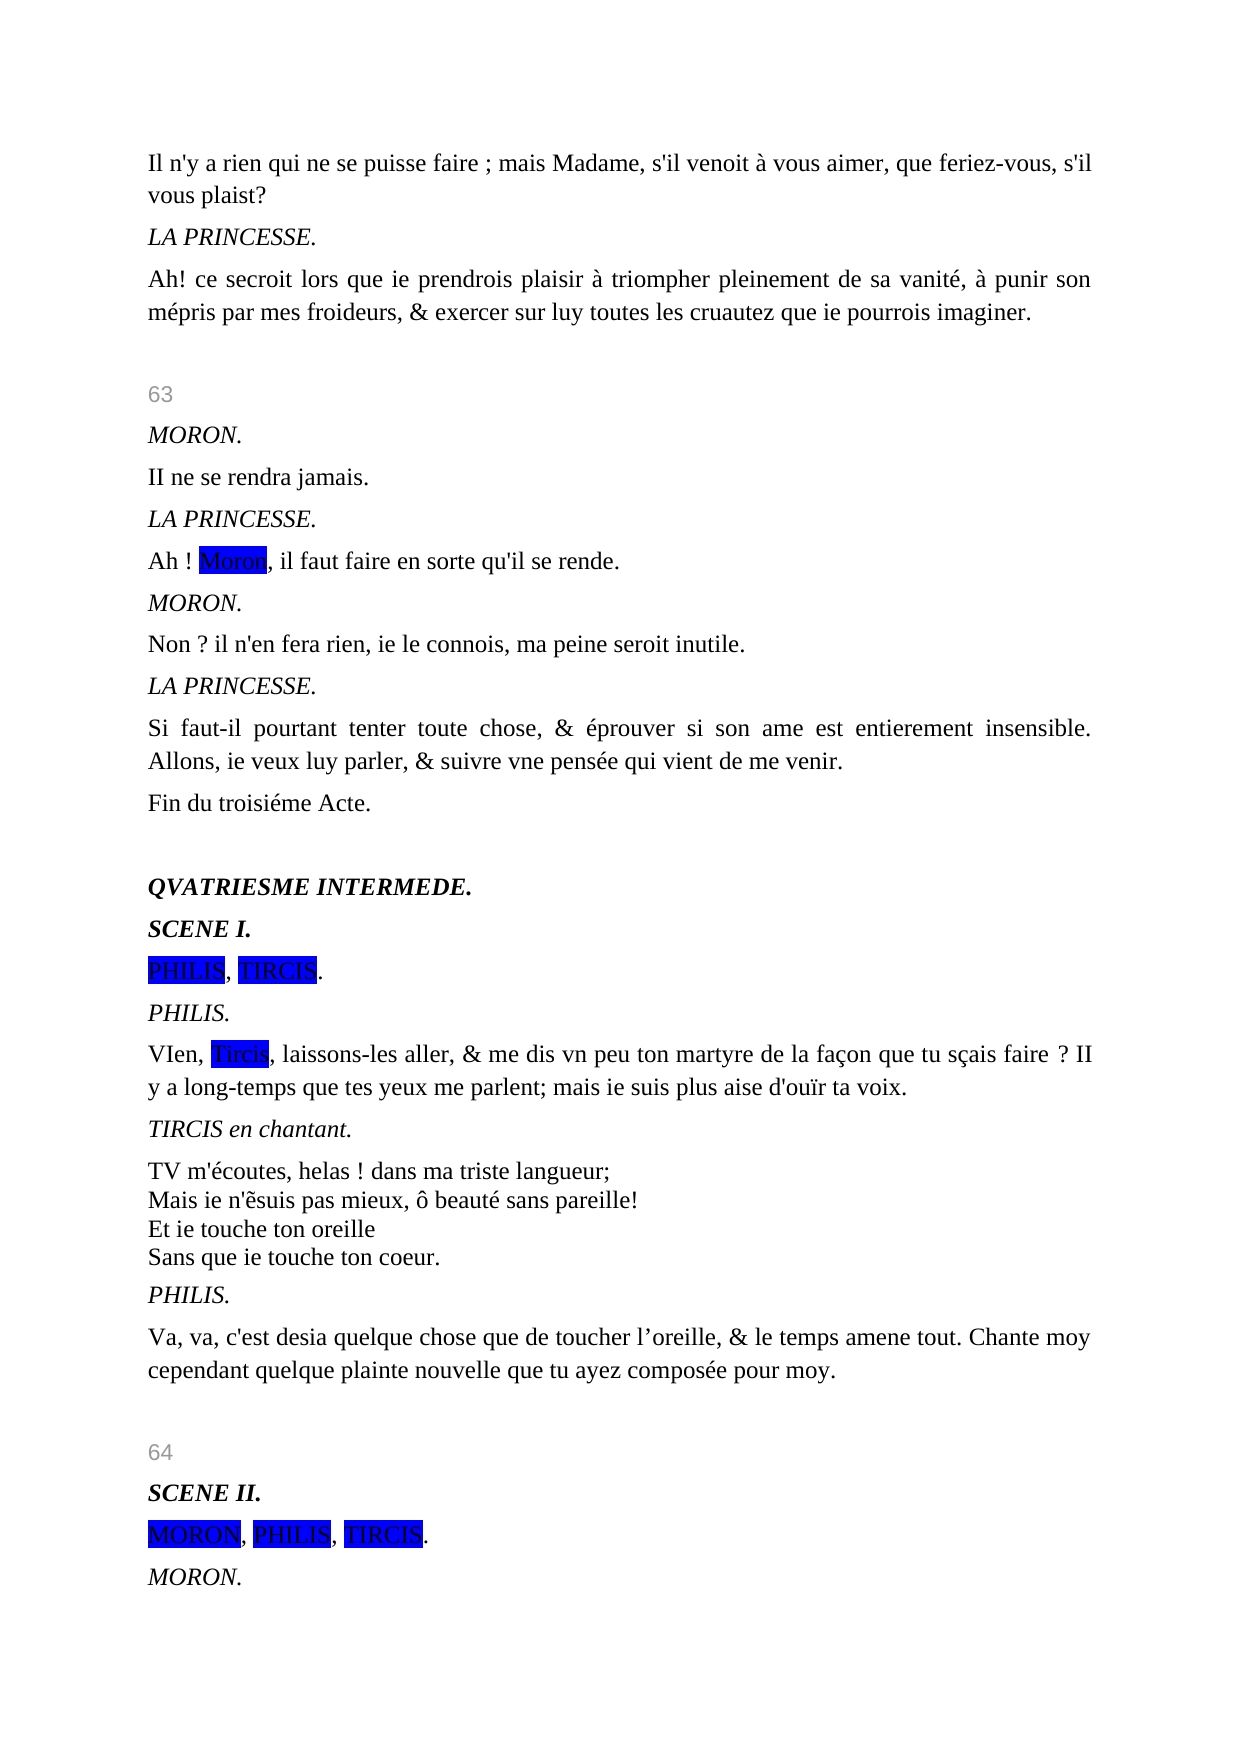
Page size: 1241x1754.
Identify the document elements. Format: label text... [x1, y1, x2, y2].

text 63 [173, 381, 1093, 407]
text MORON. [148, 420, 1093, 449]
text Ah! ce secroit lors que ie prendrois plaisir à triompher pleinement de sa vanité, à punir son mépris par mes froideurs, & exercer sur luy toutes les cruautez que ie pourrois imaginer. [148, 264, 1093, 326]
text 64 [173, 1439, 1093, 1465]
text MORON. [148, 588, 1093, 616]
text PHILIS, TIRCIS. [225, 956, 238, 984]
text Ah ! Moron, il faut faire en sorte qu'il se rende. [148, 546, 199, 574]
text LA PRINCESSE. [148, 504, 1093, 533]
text Si faut-il pourtant tenter toute chose, & éprouver si son ame est entierement insensible. Allons, ie veux luy parler, & suivre vne pensée qui vient de me venir. [148, 713, 1093, 775]
text II ne se rendra jamais. [148, 462, 1093, 491]
text Non ? il n'en fera rien, ie le connois, ma peine seroit inutile. [148, 629, 1093, 658]
text VIen, Tircis, laissons-les aller, & me dis vn peu ton martyre de la façon que tu sçais faire ? II y a long-temps que tes yeux me parlent; mais ie suis plus aise d'ouïr ta voix. [148, 1039, 1093, 1101]
text PHILIS. [148, 1280, 1093, 1309]
text PHILIS. [148, 998, 1093, 1026]
text PHILIS, TIRCIS. [317, 956, 1093, 984]
text LA PRINCESSE. [148, 671, 1093, 700]
text Fin du troisiéme Acte. [148, 788, 1093, 817]
text TV m'écoutes, helas ! dans ma triste langueur; Mais ie n'ẽsuis pas mieux, ô beauté sans pareille! Et ie touche ton oreille Sans que ie touche ton coeur. [148, 1156, 1093, 1271]
text Va, va, c'est desia quelque chose que de toucher l’oreille, & le temps amene tout. Chante moy cependant quelque plainte nouvelle que tu ayez composée pour moy. [148, 1322, 1093, 1384]
text MORON, PHILIS, TIRCIS. [423, 1520, 1093, 1548]
text TIRCIS en chantant. [148, 1114, 1093, 1143]
text SCENE II. [148, 1478, 1093, 1507]
text SCENE I. [148, 914, 1093, 943]
text QVATRIESME INTERMEDE. [148, 872, 1093, 901]
text Ah ! Moron, il faut faire en sorte qu'il se rende. [267, 546, 1093, 574]
text MORON. [148, 1562, 1093, 1590]
text Il n'y a rien qui ne se puisse faire ; mais Madame, s'il venoit à vous aimer, que feriez-vous, s'il vous plaist? [148, 148, 1093, 209]
text LA PRINCESSE. [148, 222, 1093, 251]
